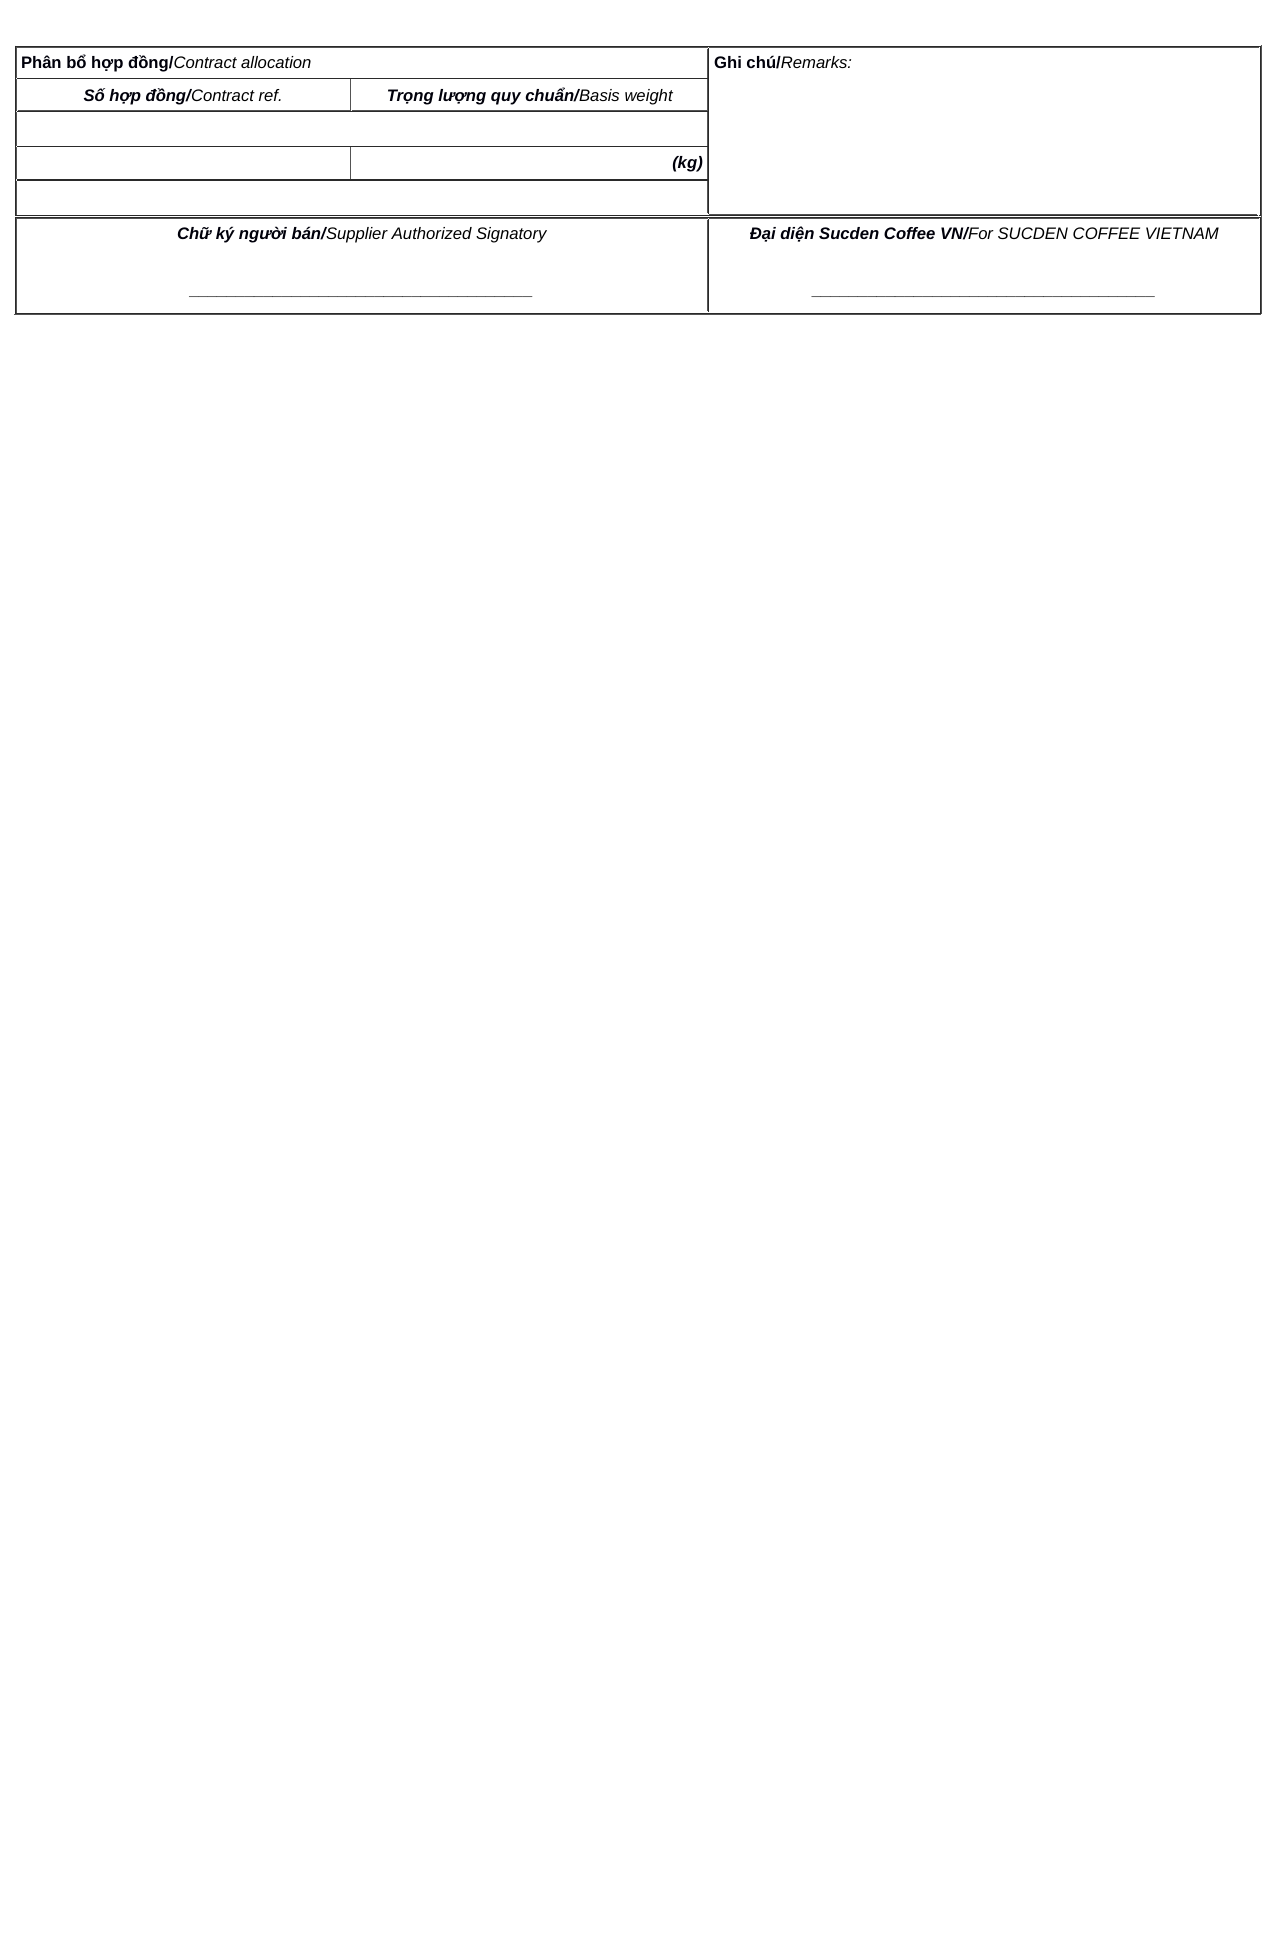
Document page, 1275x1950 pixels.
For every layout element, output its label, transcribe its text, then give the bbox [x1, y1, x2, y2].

table_header Chữ ký người bán/Supplier Authorized Signatory _____________________________________ [17, 219, 708, 312]
table_header Ghi chú/Remarks: [709, 48, 1259, 214]
table_header Phân bổ hợp đồng/Contract allocation [17, 48, 707, 78]
table_cell </for> [17, 182, 708, 214]
table_cell <line['contract_name']> [17, 148, 350, 179]
table_cell <formatLang(line['qty'], digits=0)> (kg) [352, 148, 707, 179]
table_cell Số hợp đồng/Contract ref. [17, 80, 350, 110]
table_header Đại diện Sucden Coffee VN/For SUCDEN COFFEE VIETNAM _____________________________________ [709, 219, 1259, 312]
table_cell <for each="seq,line in enumerate(get_contract_ids(o))"> [17, 113, 707, 146]
table_cell Trọng lượng quy chuẩn/Basis weight [352, 80, 707, 110]
